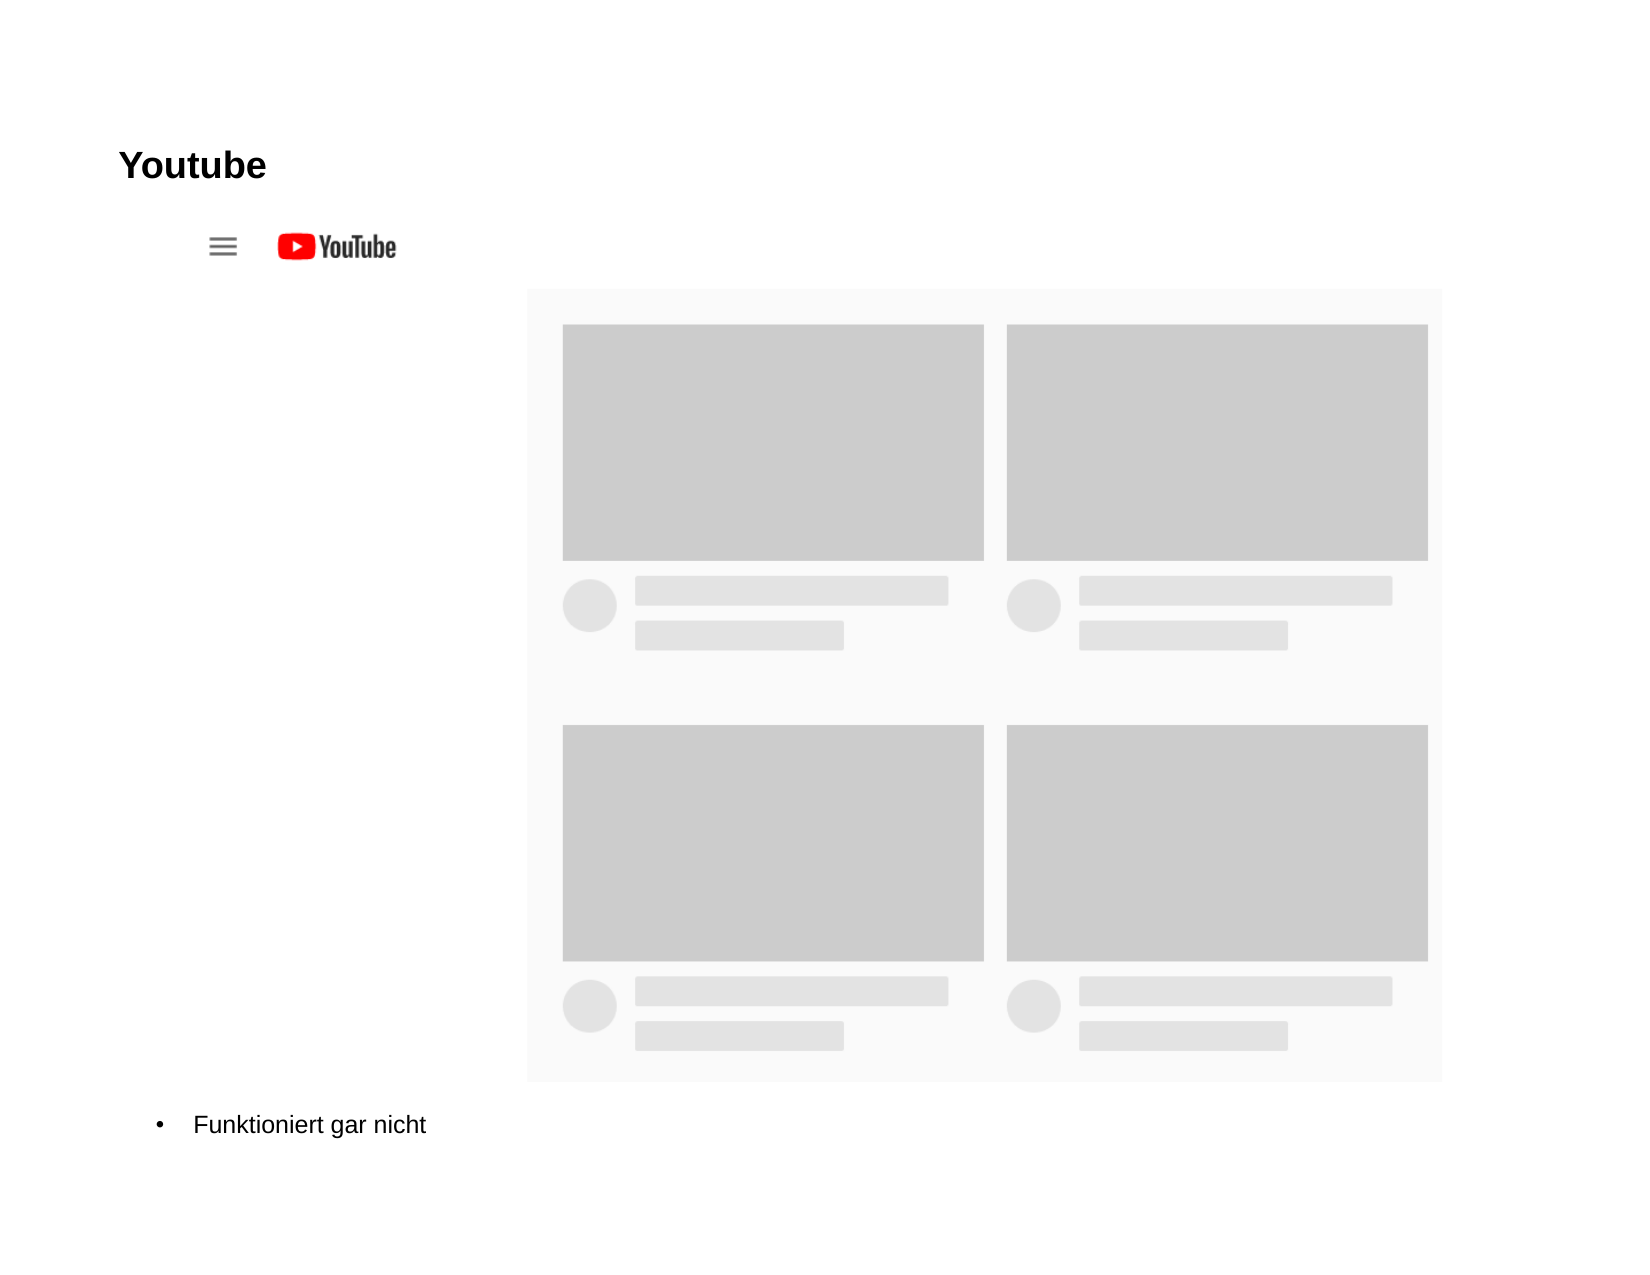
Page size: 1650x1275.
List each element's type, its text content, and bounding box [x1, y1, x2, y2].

list Funktioniert gar nicht [156, 1110, 1532, 1139]
subtitle Youtube [118, 143, 1532, 187]
picture [190, 219, 1443, 1082]
